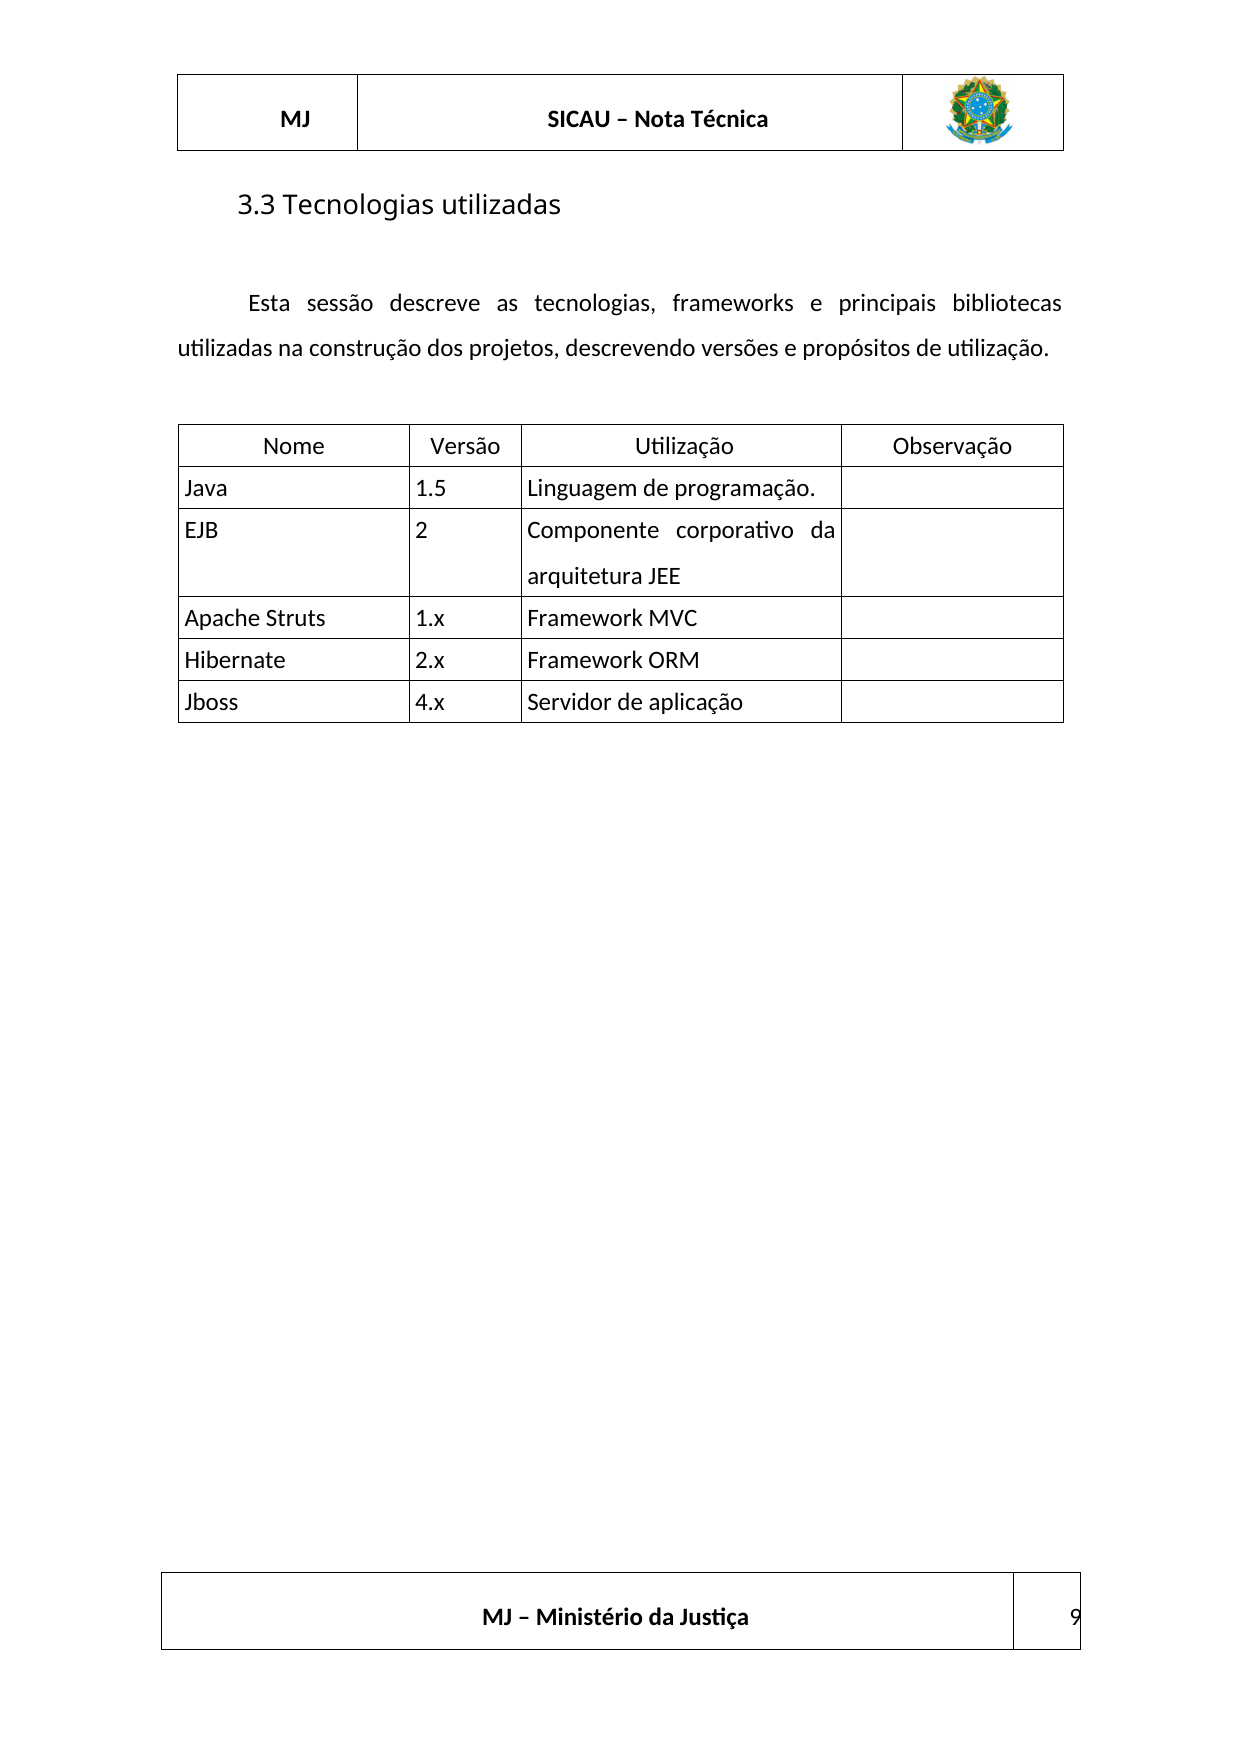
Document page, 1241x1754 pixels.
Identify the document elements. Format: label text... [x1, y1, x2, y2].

picture [944, 75, 1020, 149]
table_cell [842, 597, 1063, 638]
table_cell [842, 681, 1063, 722]
table_header Nome [179, 425, 409, 466]
table_cell [842, 467, 1063, 508]
subtitle 3.3 Tecnologias utilizadas [561, 186, 1063, 223]
table_header Utilização [522, 425, 841, 466]
table_cell [842, 639, 1063, 680]
table_cell Linguagem de programação. [522, 467, 841, 508]
table_cell 4.x [410, 681, 521, 722]
table_cell Jboss [179, 681, 409, 722]
table_cell Framework MVC [522, 597, 841, 638]
table_cell 2.x [410, 639, 521, 680]
table_cell Apache Struts [179, 597, 409, 638]
table_cell Componente corporativo da arquitetura JEE [522, 509, 841, 596]
table_cell EJB [179, 509, 409, 596]
table_cell Java [179, 467, 409, 508]
table_cell Hibernate [179, 639, 409, 680]
table_header Versão [410, 425, 521, 466]
table_cell Servidor de aplicação [522, 681, 841, 722]
text Esta sessão descreve as tecnologias, frameworks e principais bibliotecas utilizadas na construção dos projetos, descrevendo versões e propósitos de utilização. [177, 287, 1063, 363]
table_cell 1.5 [410, 467, 521, 508]
table_cell Framework ORM [522, 639, 841, 680]
table_header Observação [842, 425, 1063, 466]
subtitle 3.3 Tecnologias utilizadas [177, 186, 237, 223]
table_cell 2 [410, 509, 521, 596]
table_cell 1.x [410, 597, 521, 638]
table_cell [842, 509, 1063, 596]
